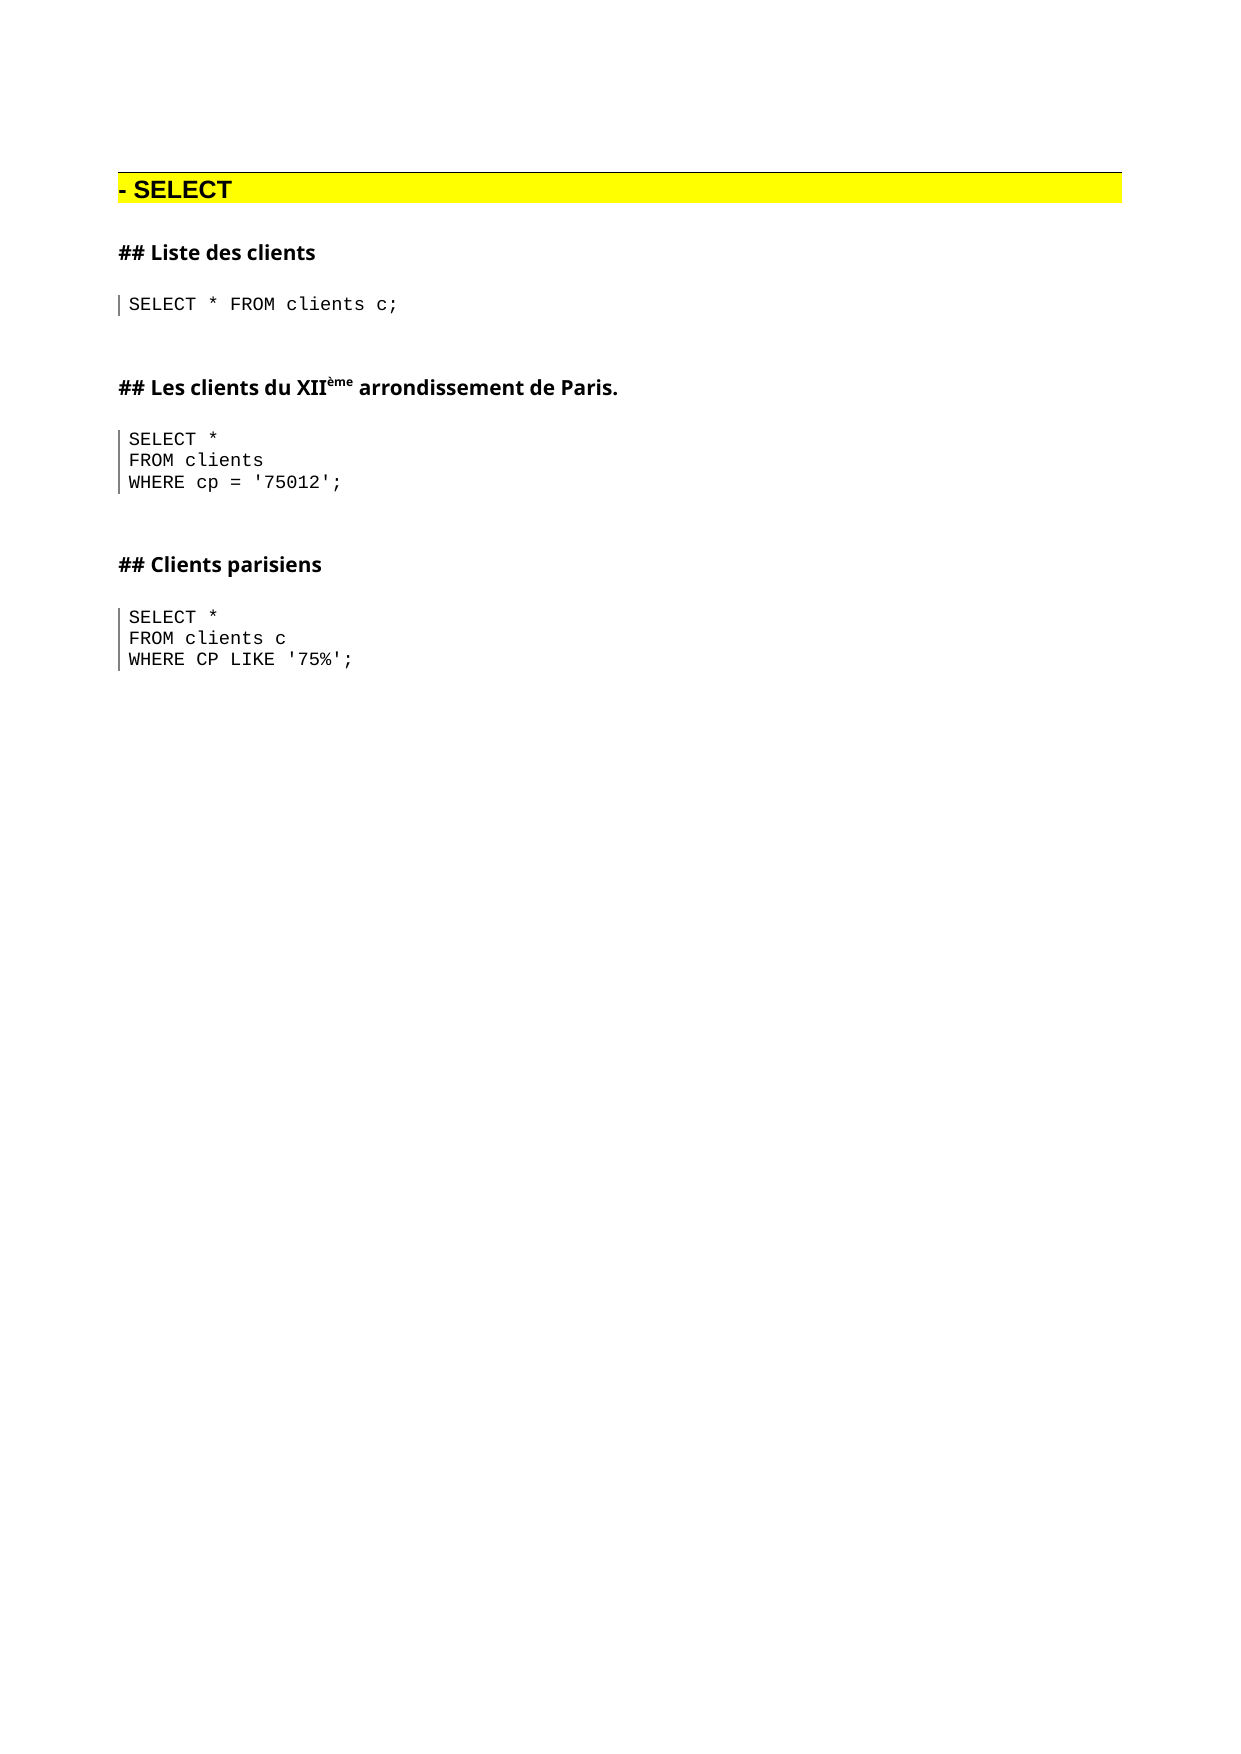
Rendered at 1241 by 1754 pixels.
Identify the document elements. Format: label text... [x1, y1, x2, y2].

text SELECT * [118, 607, 1122, 629]
text ## Les clients du XIIème arrondissement de Paris. [118, 373, 1122, 402]
text FROM clients [120, 451, 1122, 472]
text WHERE cp = '75012'; [120, 472, 1122, 494]
text FROM clients c [120, 629, 1122, 650]
text WHERE CP LIKE '75%'; [120, 650, 1122, 671]
text SELECT * FROM clients c; [120, 295, 1122, 316]
text ## Liste des clients [118, 238, 1122, 267]
text ## Clients parisiens [118, 551, 1122, 579]
text SELECT * [120, 430, 1122, 451]
subtitle - SELECT [118, 173, 1122, 203]
